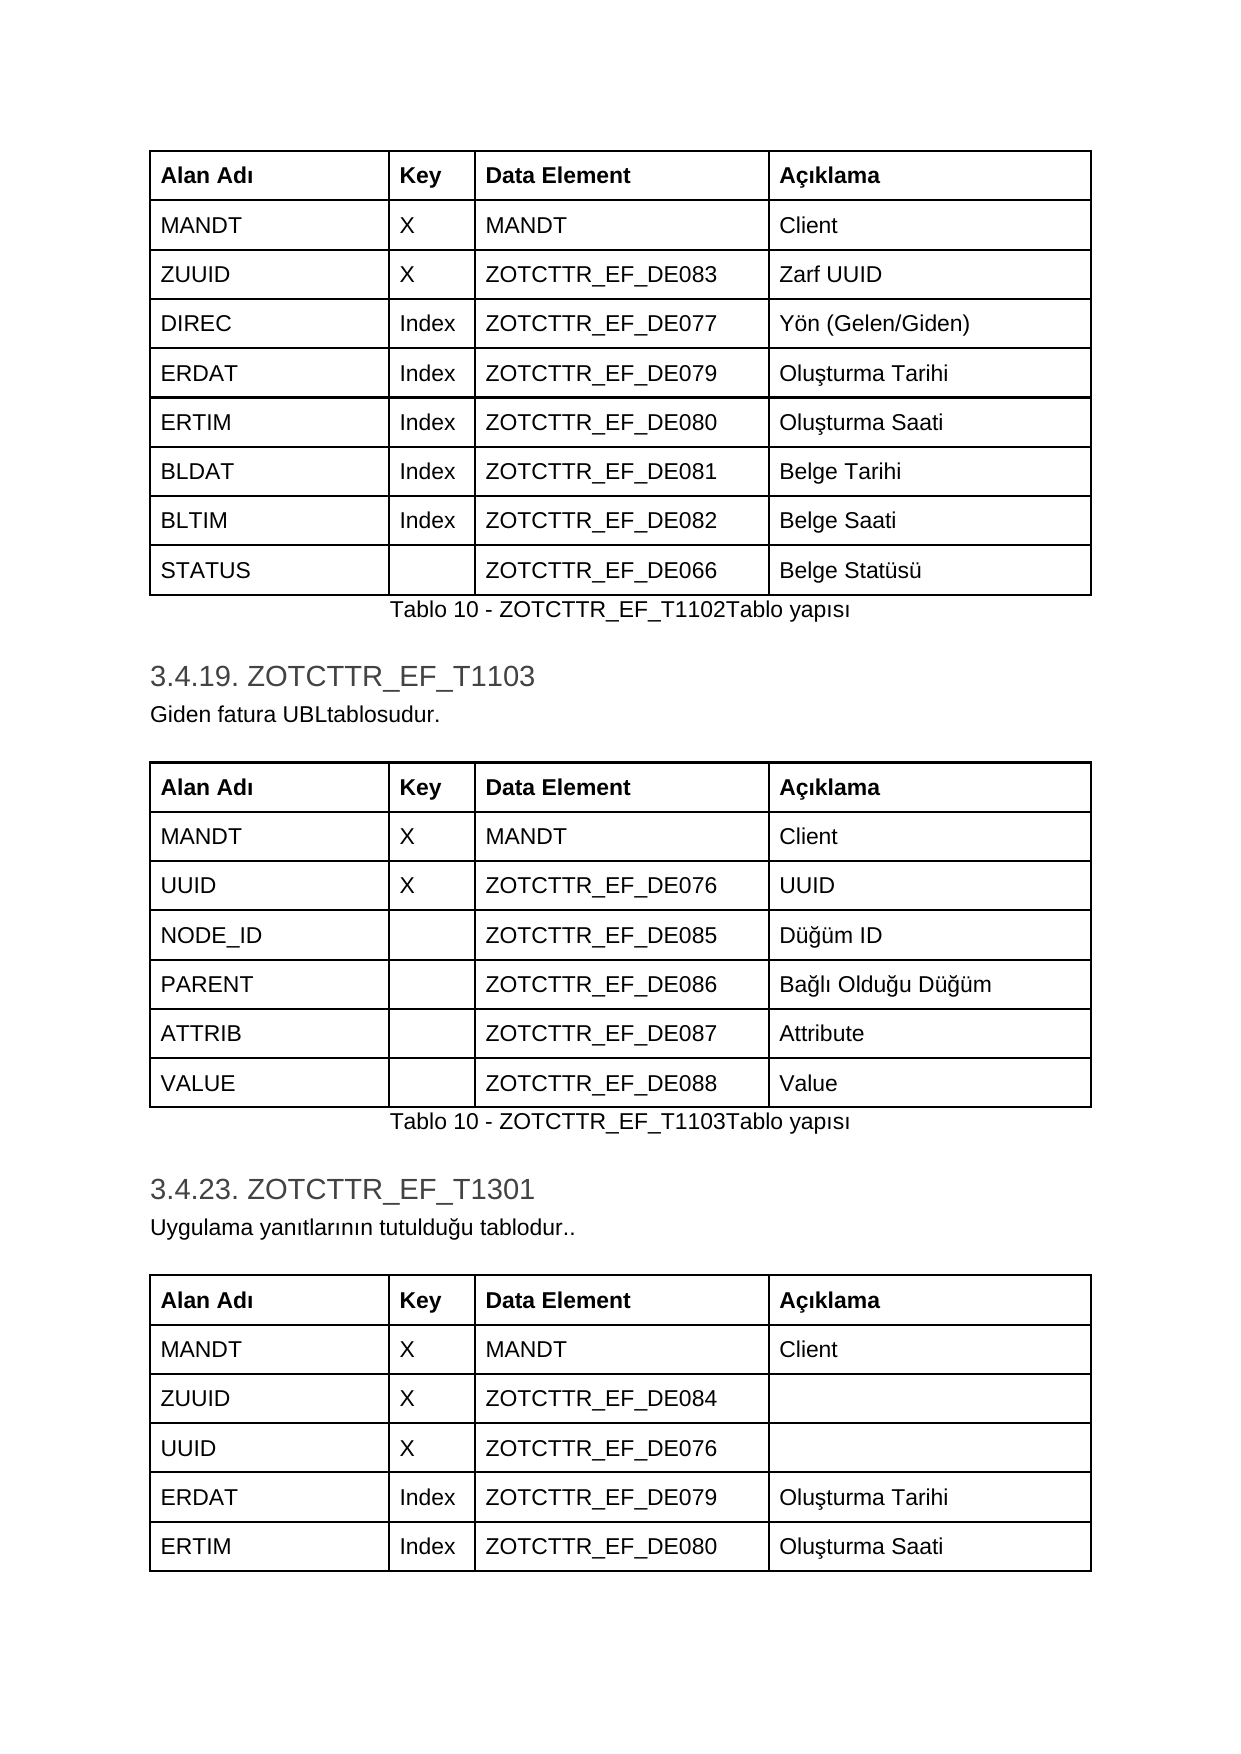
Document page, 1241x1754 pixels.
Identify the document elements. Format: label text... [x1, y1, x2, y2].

subtitle 3.4.23. ZOTCTTR_EF_T1301 [150, 1172, 1090, 1205]
table_cell [390, 911, 474, 958]
table_header Alan Adı [151, 1276, 388, 1323]
table_cell Attribute [770, 1010, 1090, 1057]
table_cell Index [390, 1523, 474, 1570]
table_cell Client [770, 201, 1090, 248]
table_cell ZOTCTTR_EF_DE066 [476, 546, 768, 593]
table_cell X [390, 251, 474, 298]
text Tablo 10 - ZOTCTTR_EF_T1102Tablo yapısı [150, 596, 1090, 622]
table_cell MANDT [476, 813, 768, 860]
table_cell ZOTCTTR_EF_DE081 [476, 448, 768, 495]
table_cell ERTIM [151, 1523, 388, 1570]
table_cell Client [770, 1326, 1090, 1373]
table_cell Value [770, 1059, 1090, 1106]
table_cell ZOTCTTR_EF_DE077 [476, 300, 768, 347]
table_cell PARENT [151, 961, 388, 1008]
table_cell [390, 546, 474, 593]
table_cell Index [390, 300, 474, 347]
table_cell Zarf UUID [770, 251, 1090, 298]
table_cell ZOTCTTR_EF_DE088 [476, 1059, 768, 1106]
table_cell X [390, 813, 474, 860]
table_cell ZOTCTTR_EF_DE080 [476, 1523, 768, 1570]
table_cell UUID [151, 1424, 388, 1471]
table_cell ZOTCTTR_EF_DE079 [476, 349, 768, 396]
table_cell MANDT [151, 201, 388, 248]
table_cell ZOTCTTR_EF_DE076 [476, 1424, 768, 1471]
table_cell Belge Saati [770, 497, 1090, 544]
table_cell ERDAT [151, 1473, 388, 1521]
subtitle 3.4.19. ZOTCTTR_EF_T1103 [150, 659, 1090, 693]
table_cell Index [390, 1473, 474, 1521]
table_cell Index [390, 448, 474, 495]
table_header Key [390, 1276, 474, 1323]
table_cell UUID [770, 862, 1090, 909]
table_cell MANDT [476, 201, 768, 248]
table_header Alan Adı [151, 764, 388, 811]
table_cell Belge Tarihi [770, 448, 1090, 495]
table_cell BLDAT [151, 448, 388, 495]
table_cell ZOTCTTR_EF_DE084 [476, 1375, 768, 1422]
table_cell ERTIM [151, 399, 388, 446]
table_header Alan Adı [151, 152, 388, 199]
table_cell Oluşturma Tarihi [770, 1473, 1090, 1521]
table_header Key [390, 764, 474, 811]
table_cell ZOTCTTR_EF_DE085 [476, 911, 768, 958]
table_cell Bağlı Olduğu Düğüm [770, 961, 1090, 1008]
table_header Açıklama [770, 764, 1090, 811]
table_cell MANDT [476, 1326, 768, 1373]
table_cell ZOTCTTR_EF_DE082 [476, 497, 768, 544]
table_cell [390, 1059, 474, 1106]
text Giden fatura UBLtablosudur. [150, 701, 1090, 727]
table_cell Oluşturma Tarihi [770, 349, 1090, 396]
table_cell X [390, 1326, 474, 1373]
table_cell X [390, 1375, 474, 1422]
table_header Data Element [476, 1276, 768, 1323]
table_cell MANDT [151, 813, 388, 860]
table_cell Index [390, 497, 474, 544]
table_cell ZOTCTTR_EF_DE087 [476, 1010, 768, 1057]
table_cell [770, 1424, 1090, 1471]
table_cell BLTIM [151, 497, 388, 544]
table_header Açıklama [770, 152, 1090, 199]
table_cell [390, 961, 474, 1008]
table_header Key [390, 152, 474, 199]
table_cell Index [390, 399, 474, 446]
table_cell [390, 1010, 474, 1057]
table_cell DIREC [151, 300, 388, 347]
table_cell ZOTCTTR_EF_DE080 [476, 399, 768, 446]
table_cell X [390, 201, 474, 248]
table_cell [770, 1375, 1090, 1422]
table_cell Oluşturma Saati [770, 1523, 1090, 1570]
table_cell Client [770, 813, 1090, 860]
table_cell VALUE [151, 1059, 388, 1106]
table_cell STATUS [151, 546, 388, 593]
table_cell UUID [151, 862, 388, 909]
table_header Açıklama [770, 1276, 1090, 1323]
table_cell Oluşturma Saati [770, 399, 1090, 446]
table_cell ZUUID [151, 1375, 388, 1422]
table_cell MANDT [151, 1326, 388, 1373]
table_cell ZOTCTTR_EF_DE079 [476, 1473, 768, 1521]
text Uygulama yanıtlarının tutulduğu tablodur.. [150, 1214, 1090, 1240]
text Tablo 10 - ZOTCTTR_EF_T1103Tablo yapısı [150, 1108, 1090, 1135]
table_cell X [390, 862, 474, 909]
table_cell Belge Statüsü [770, 546, 1090, 593]
table_cell ZOTCTTR_EF_DE076 [476, 862, 768, 909]
table_header Data Element [476, 152, 768, 199]
table_cell Index [390, 349, 474, 396]
table_cell Düğüm ID [770, 911, 1090, 958]
table_cell ERDAT [151, 349, 388, 396]
table_cell NODE_ID [151, 911, 388, 958]
table_cell Yön (Gelen/Giden) [770, 300, 1090, 347]
table_cell ZOTCTTR_EF_DE086 [476, 961, 768, 1008]
table_cell ATTRIB [151, 1010, 388, 1057]
table_cell ZOTCTTR_EF_DE083 [476, 251, 768, 298]
table_header Data Element [476, 764, 768, 811]
table_cell ZUUID [151, 251, 388, 298]
table_cell X [390, 1424, 474, 1471]
